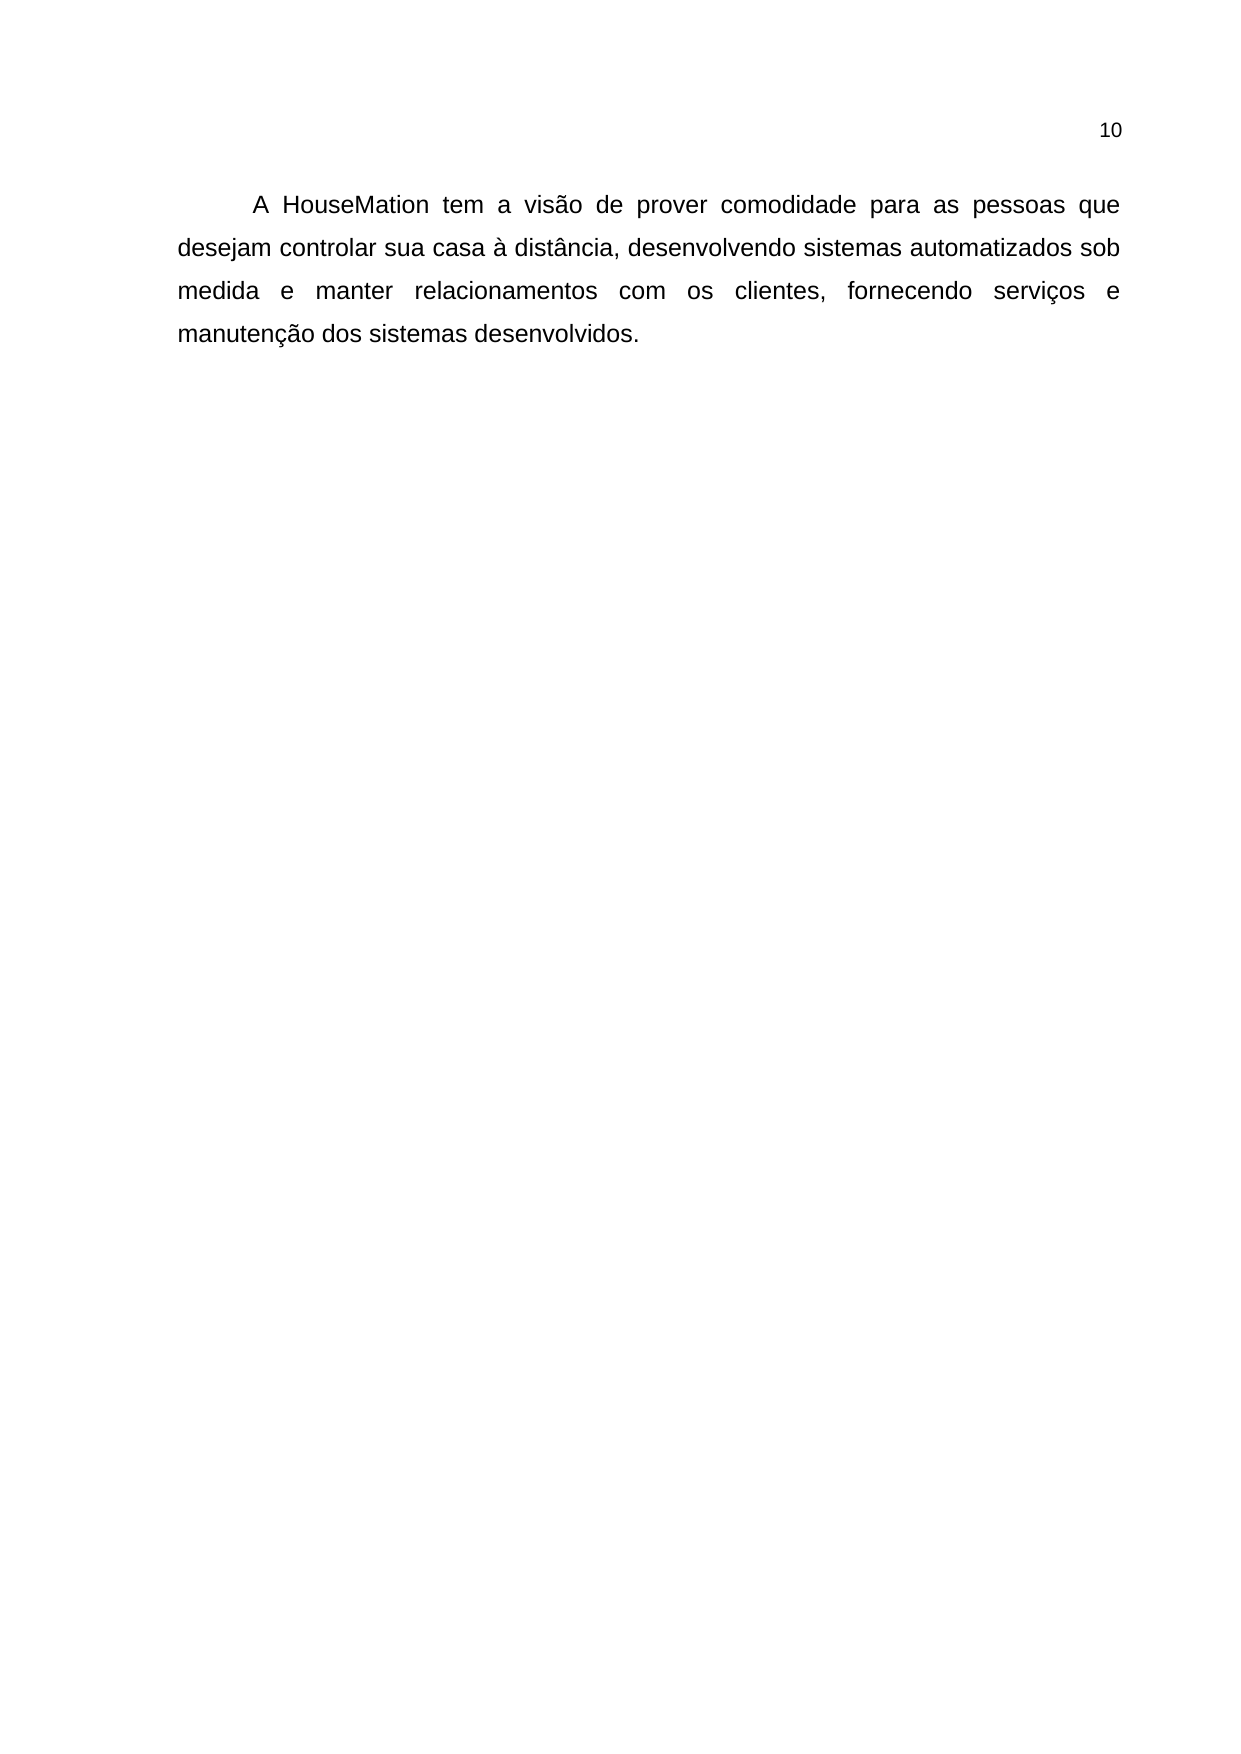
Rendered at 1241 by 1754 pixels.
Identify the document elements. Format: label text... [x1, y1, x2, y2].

text A HouseMation tem a visão de prover comodidade para as pessoas que desejam controlar sua casa à distância, desenvolvendo sistemas automatizados sob medida e manter relacionamentos com os clientes, fornecendo serviços e manutenção dos sistemas desenvolvidos. [177, 190, 1122, 348]
